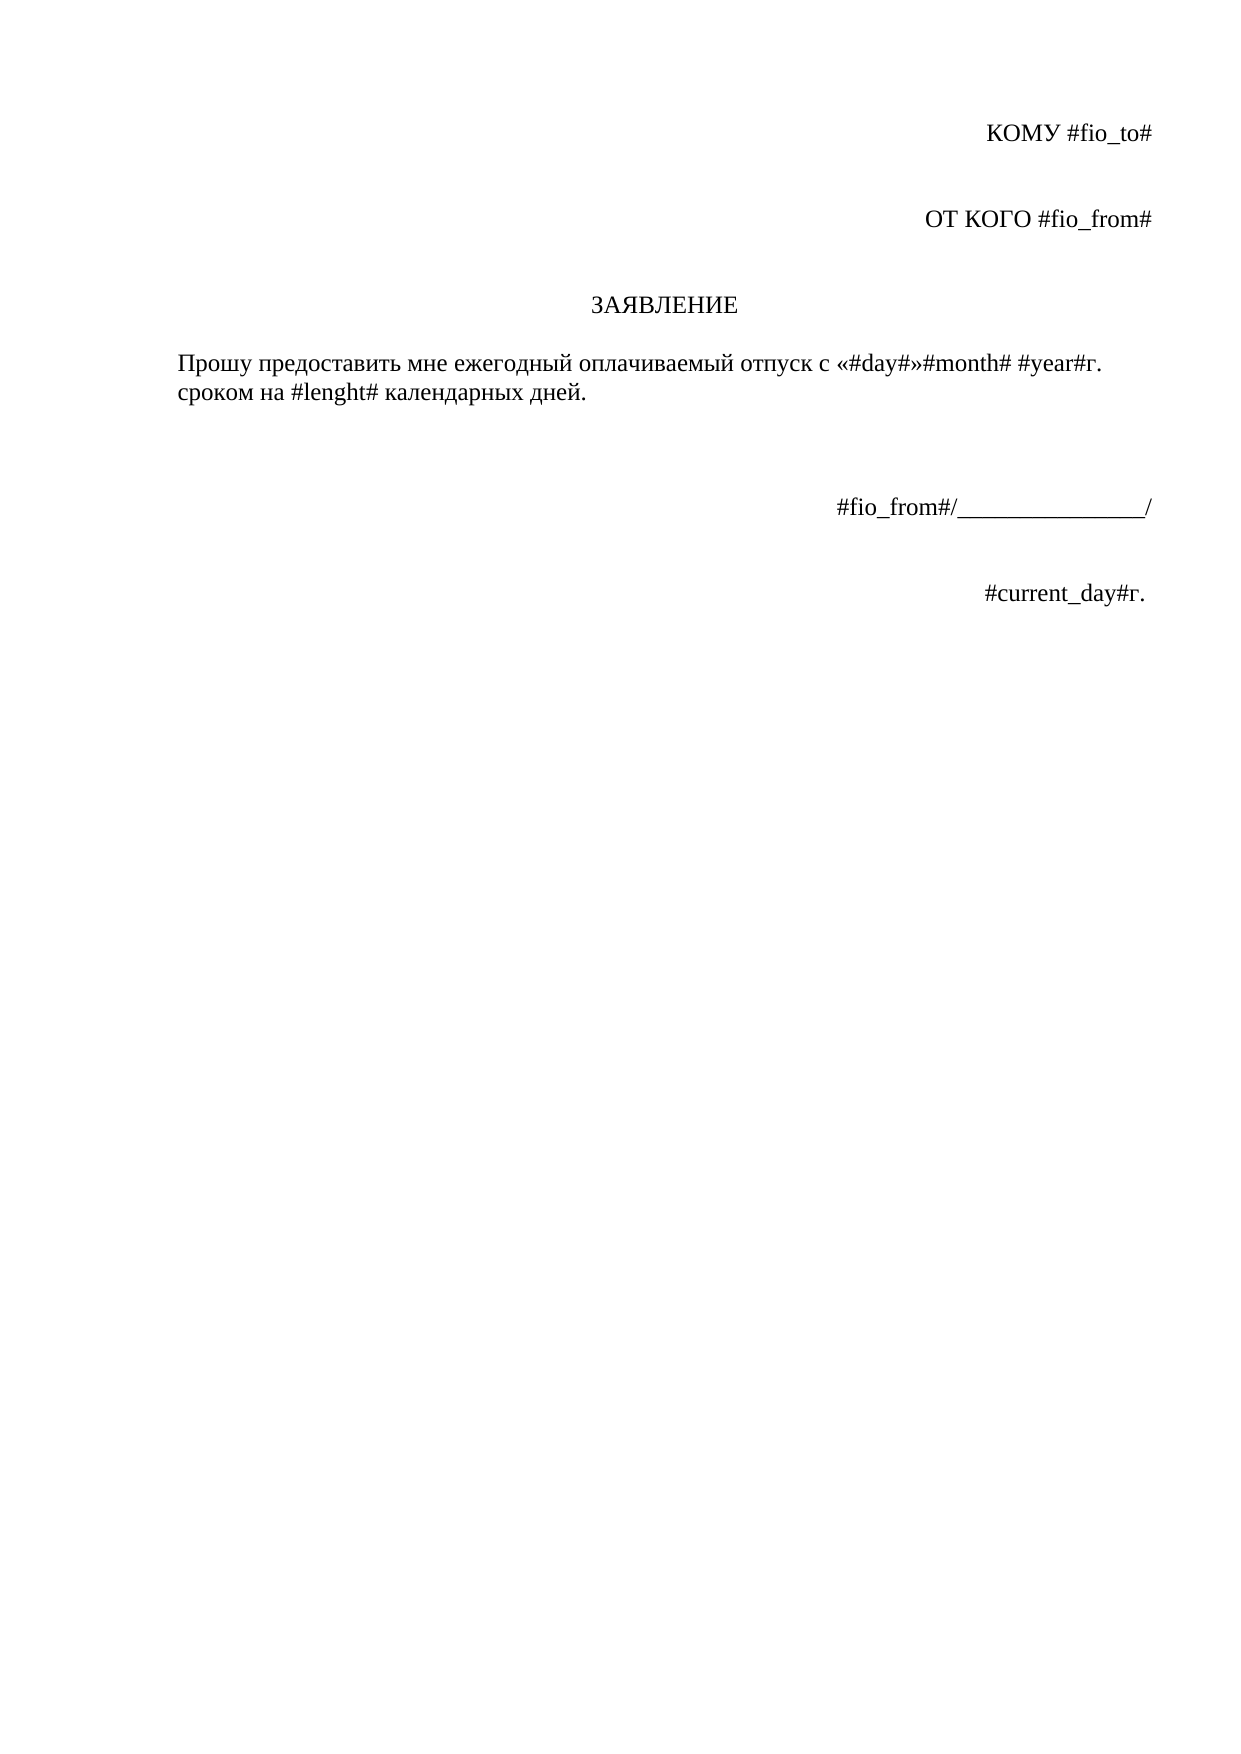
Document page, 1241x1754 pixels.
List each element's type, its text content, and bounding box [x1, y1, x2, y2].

text ОТ КОГО #fio_from# [177, 204, 1152, 233]
text Прошу предоставить мне ежегодный оплачиваемый отпуск с «#day#»#month# #year#г. сроком на #lenght# календарных дней. [177, 348, 1152, 406]
text #current_day#г. [177, 578, 1152, 607]
text ЗАЯВЛЕНИЕ [177, 291, 1152, 319]
text КОМУ #fio_to# [177, 118, 1152, 147]
text #fio_from#/_______________/ [177, 492, 1152, 521]
